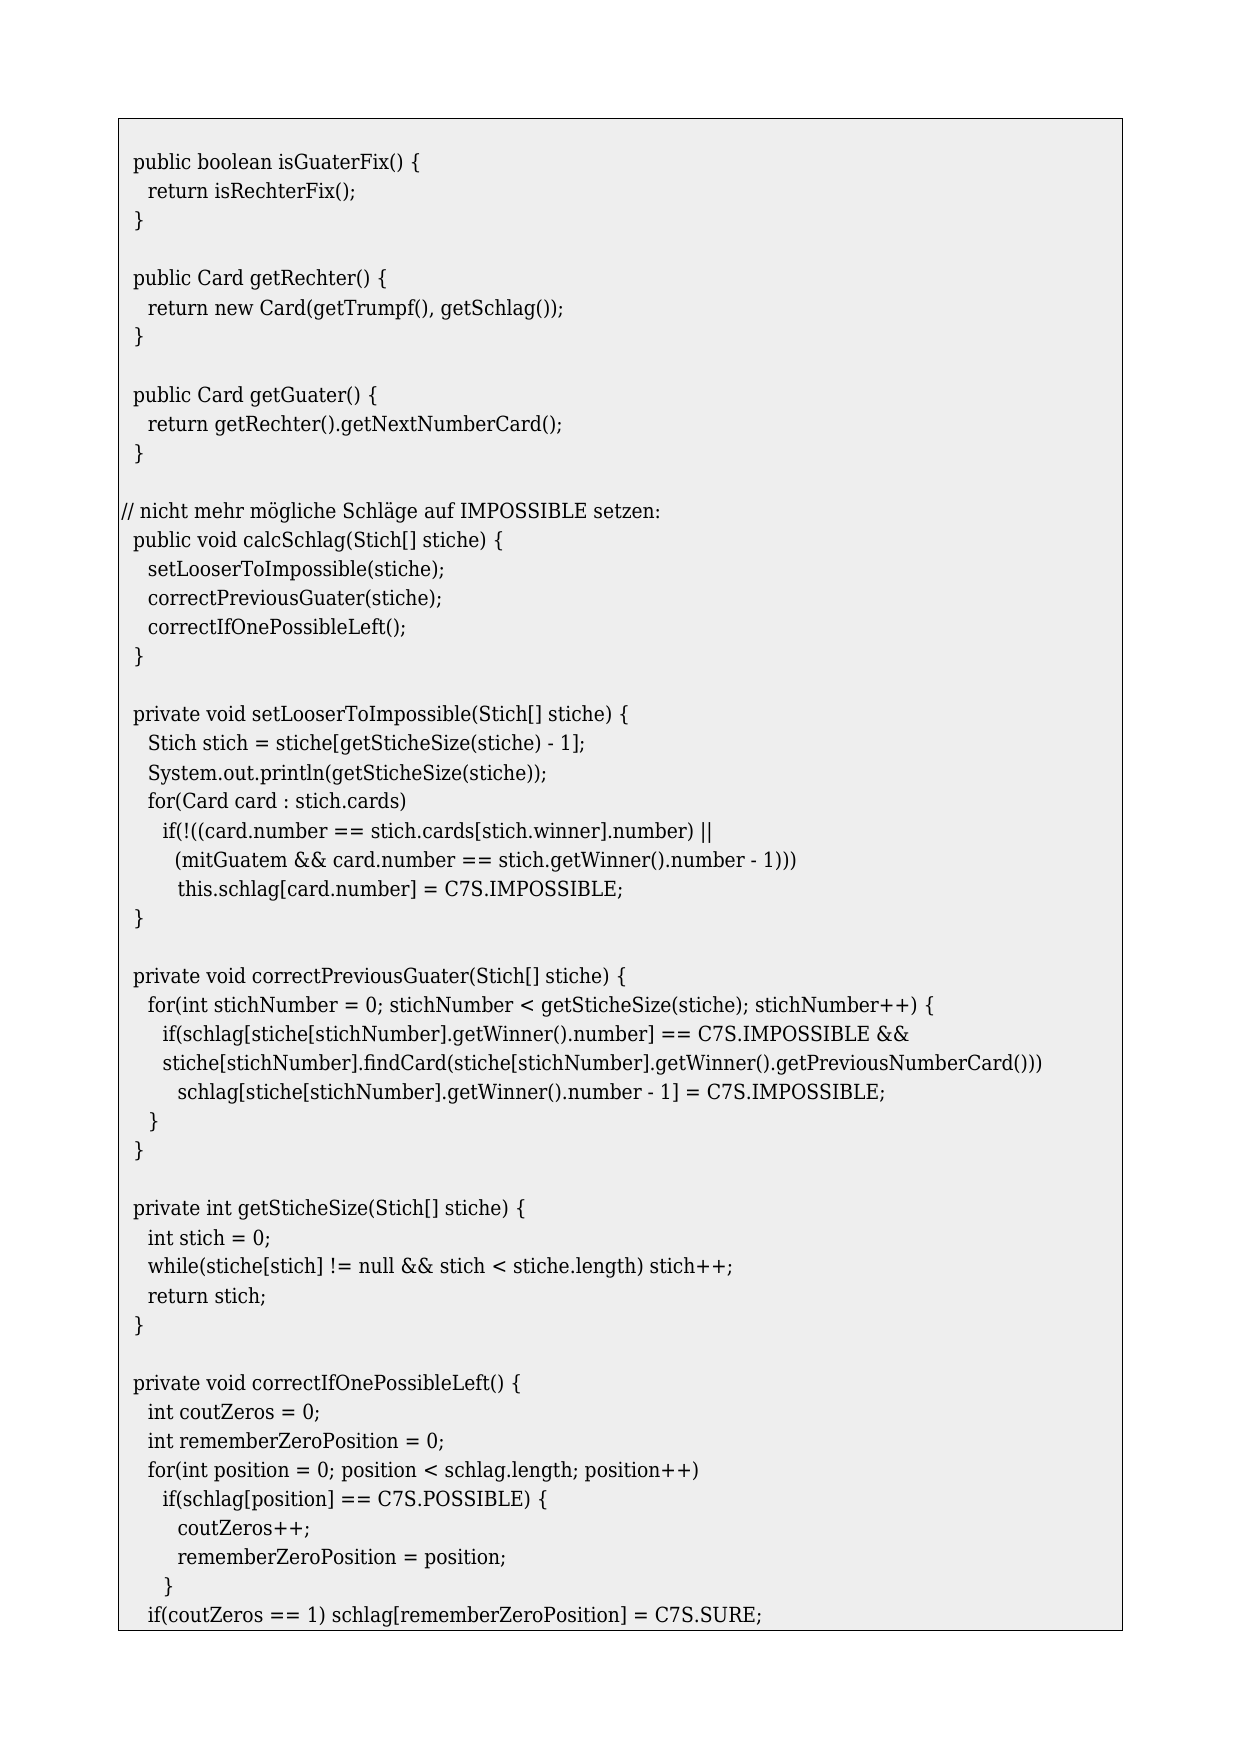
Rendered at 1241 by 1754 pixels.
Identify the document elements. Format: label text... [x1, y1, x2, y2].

text private void setLooserToImpossible(Stich[] stiche) { [119, 699, 1122, 727]
text coutZeros++; [119, 1513, 1122, 1540]
text for(int stichNumber = 0; stichNumber < getSticheSize(stiche); stichNumber++) { [119, 990, 1122, 1017]
text int coutZeros = 0; [119, 1397, 1122, 1424]
text } [119, 205, 1122, 233]
text public void calcSchlag(Stich[] stiche) { [119, 525, 1122, 552]
text stiche[stichNumber].findCard(stiche[stichNumber].getWinner().getPreviousNumberCard())) [119, 1048, 1122, 1075]
text } [119, 1135, 1122, 1163]
text } [119, 322, 1122, 349]
text } [119, 1571, 1122, 1598]
text return stich; [119, 1281, 1122, 1308]
text // nicht mehr mögliche Schläge auf IMPOSSIBLE setzen: [119, 496, 1122, 523]
text if(!((card.number == stich.cards[stich.winner].number) || [119, 816, 1122, 843]
text for(int position = 0; position < schlag.length; position++) [119, 1455, 1122, 1482]
text } [119, 903, 1122, 930]
text while(stiche[stich] != null && stich < stiche.length) stich++; [119, 1252, 1122, 1279]
text correctIfOnePossibleLeft(); [119, 612, 1122, 639]
text if(coutZeros == 1) schlag[rememberZeroPosition] = C7S.SURE; [119, 1600, 1122, 1630]
text return getRechter().getNextNumberCard(); [119, 409, 1122, 436]
text } [119, 438, 1122, 465]
text public Card getGuater() { [119, 380, 1122, 407]
text System.out.println(getSticheSize(stiche)); [119, 757, 1122, 785]
text return isRechterFix(); [119, 176, 1122, 203]
text private int getSticheSize(Stich[] stiche) { [119, 1193, 1122, 1221]
text int stich = 0; [119, 1222, 1122, 1250]
text } [119, 641, 1122, 668]
text Stich stich = stiche[getSticheSize(stiche) - 1]; [119, 728, 1122, 756]
text schlag[stiche[stichNumber].getWinner().number - 1] = C7S.IMPOSSIBLE; [119, 1077, 1122, 1104]
text for(Card card : stich.cards) [119, 787, 1122, 814]
text setLooserToImpossible(stiche); [119, 554, 1122, 581]
text public boolean isGuaterFix() { [119, 147, 1122, 174]
text this.schlag[card.number] = C7S.IMPOSSIBLE; [119, 874, 1122, 901]
text if(schlag[position] == C7S.POSSIBLE) { [119, 1484, 1122, 1511]
text if(schlag[stiche[stichNumber].getWinner().number] == C7S.IMPOSSIBLE && [119, 1019, 1122, 1046]
text return new Card(getTrumpf(), getSchlag()); [119, 292, 1122, 320]
text private void correctPreviousGuater(Stich[] stiche) { [119, 961, 1122, 988]
text } [119, 1310, 1122, 1337]
text int rememberZeroPosition = 0; [119, 1426, 1122, 1453]
text rememberZeroPosition = position; [119, 1542, 1122, 1569]
text correctPreviousGuater(stiche); [119, 583, 1122, 610]
text (mitGuatem && card.number == stich.getWinner().number - 1))) [119, 845, 1122, 872]
text public Card getRechter() { [119, 263, 1122, 291]
text } [119, 1106, 1122, 1133]
text private void correctIfOnePossibleLeft() { [119, 1368, 1122, 1395]
